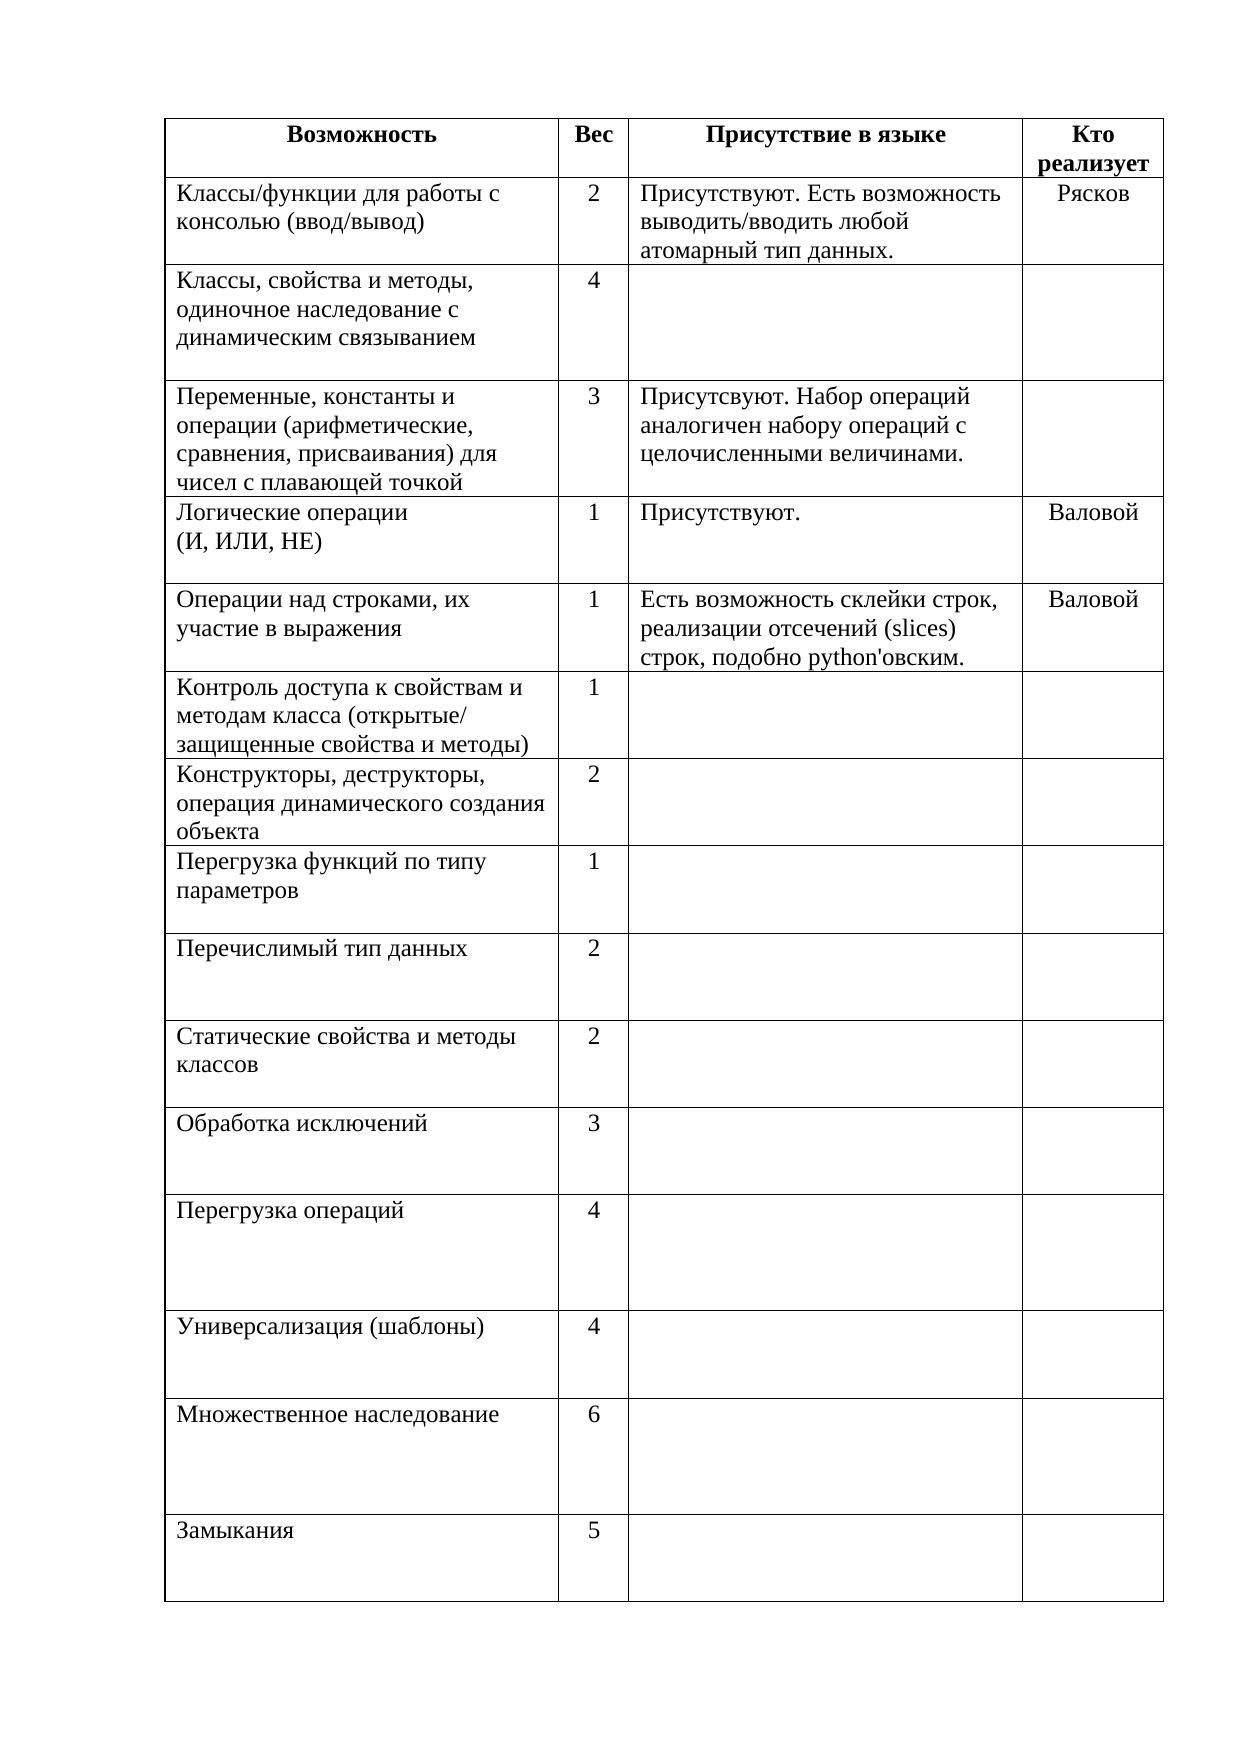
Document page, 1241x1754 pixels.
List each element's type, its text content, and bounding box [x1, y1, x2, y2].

table_cell 1 [559, 672, 628, 758]
table_cell Валовой [1023, 497, 1163, 583]
table_cell [629, 1399, 1022, 1514]
table_cell Логические операции (И, ИЛИ, НЕ) [166, 497, 558, 583]
table_cell Классы, свойства и методы, одиночное наследование с динамическим связыванием [166, 265, 558, 380]
table_cell Перечислимый тип данных [166, 934, 558, 1020]
table_cell [629, 1515, 1022, 1601]
table_header Кто реализует [1023, 119, 1163, 177]
table_cell [1023, 1515, 1163, 1601]
table_cell [629, 1021, 1022, 1107]
table_cell 4 [559, 1195, 628, 1310]
table_cell 1 [559, 584, 628, 671]
table_cell Присутсвуют. Набор операций аналогичен набору операций с целочисленными величинами. [629, 381, 1022, 496]
table_cell Замыкания [166, 1515, 558, 1601]
table_cell [1023, 759, 1163, 845]
table_cell 6 [559, 1399, 628, 1514]
table_cell 2 [559, 1021, 628, 1107]
table_cell [1023, 265, 1163, 380]
table_cell Множественное наследование [166, 1399, 558, 1514]
table_cell Универсализация (шаблоны) [166, 1311, 558, 1398]
table_cell [1023, 846, 1163, 932]
table_header Присутствие в языке [629, 119, 1022, 177]
table_cell [629, 265, 1022, 380]
table_cell 4 [559, 1311, 628, 1398]
table_cell Операции над строками, их участие в выражения [166, 584, 558, 671]
table_cell [1023, 1195, 1163, 1310]
table_cell [1023, 934, 1163, 1020]
table_cell Переменные, константы и операции (арифметические, сравнения, присваивания) для чисел с плавающей точкой [166, 381, 558, 496]
table_cell 1 [559, 846, 628, 932]
table_cell 2 [559, 934, 628, 1020]
table_cell [629, 1195, 1022, 1310]
table_cell 2 [559, 178, 628, 264]
table_cell Перегрузка операций [166, 1195, 558, 1310]
table_cell [629, 934, 1022, 1020]
table_cell [1023, 1311, 1163, 1398]
table_cell 3 [559, 1108, 628, 1194]
table_cell [1023, 1021, 1163, 1107]
table_cell 4 [559, 265, 628, 380]
table_cell 2 [559, 759, 628, 845]
table_cell Конструкторы, деструкторы, операция динамического создания объекта [166, 759, 558, 845]
table_cell [629, 1311, 1022, 1398]
table_cell Статические свойства и методы классов [166, 1021, 558, 1107]
table_header Возможность [166, 119, 558, 177]
table_cell Присутствуют. Есть возможность выводить/вводить любой атомарный тип данных. [629, 178, 1022, 264]
table_cell [1023, 381, 1163, 496]
table_cell [1023, 672, 1163, 758]
table_cell 1 [559, 497, 628, 583]
table_cell Валовой [1023, 584, 1163, 671]
table_cell [629, 672, 1022, 758]
table_cell Контроль доступа к свойствам и методам класса (открытые/ защищенные свойства и методы) [166, 672, 558, 758]
table_cell Присутствуют. [629, 497, 1022, 583]
table_cell Перегрузка функций по типу параметров [166, 846, 558, 932]
table_cell [629, 1108, 1022, 1194]
table_cell Есть возможность склейки строк, реализации отсечений (slices) строк, подобно python'овским. [629, 584, 1022, 671]
table_cell 5 [559, 1515, 628, 1601]
table_cell 3 [559, 381, 628, 496]
table_cell [629, 846, 1022, 932]
table_header Вес [559, 119, 628, 177]
table_cell Обработка исключений [166, 1108, 558, 1194]
table_cell [629, 759, 1022, 845]
table_cell Классы/функции для работы с консолью (ввод/вывод) [166, 178, 558, 264]
table_cell Рясков [1023, 178, 1163, 264]
table_cell [1023, 1399, 1163, 1514]
table_cell [1023, 1108, 1163, 1194]
